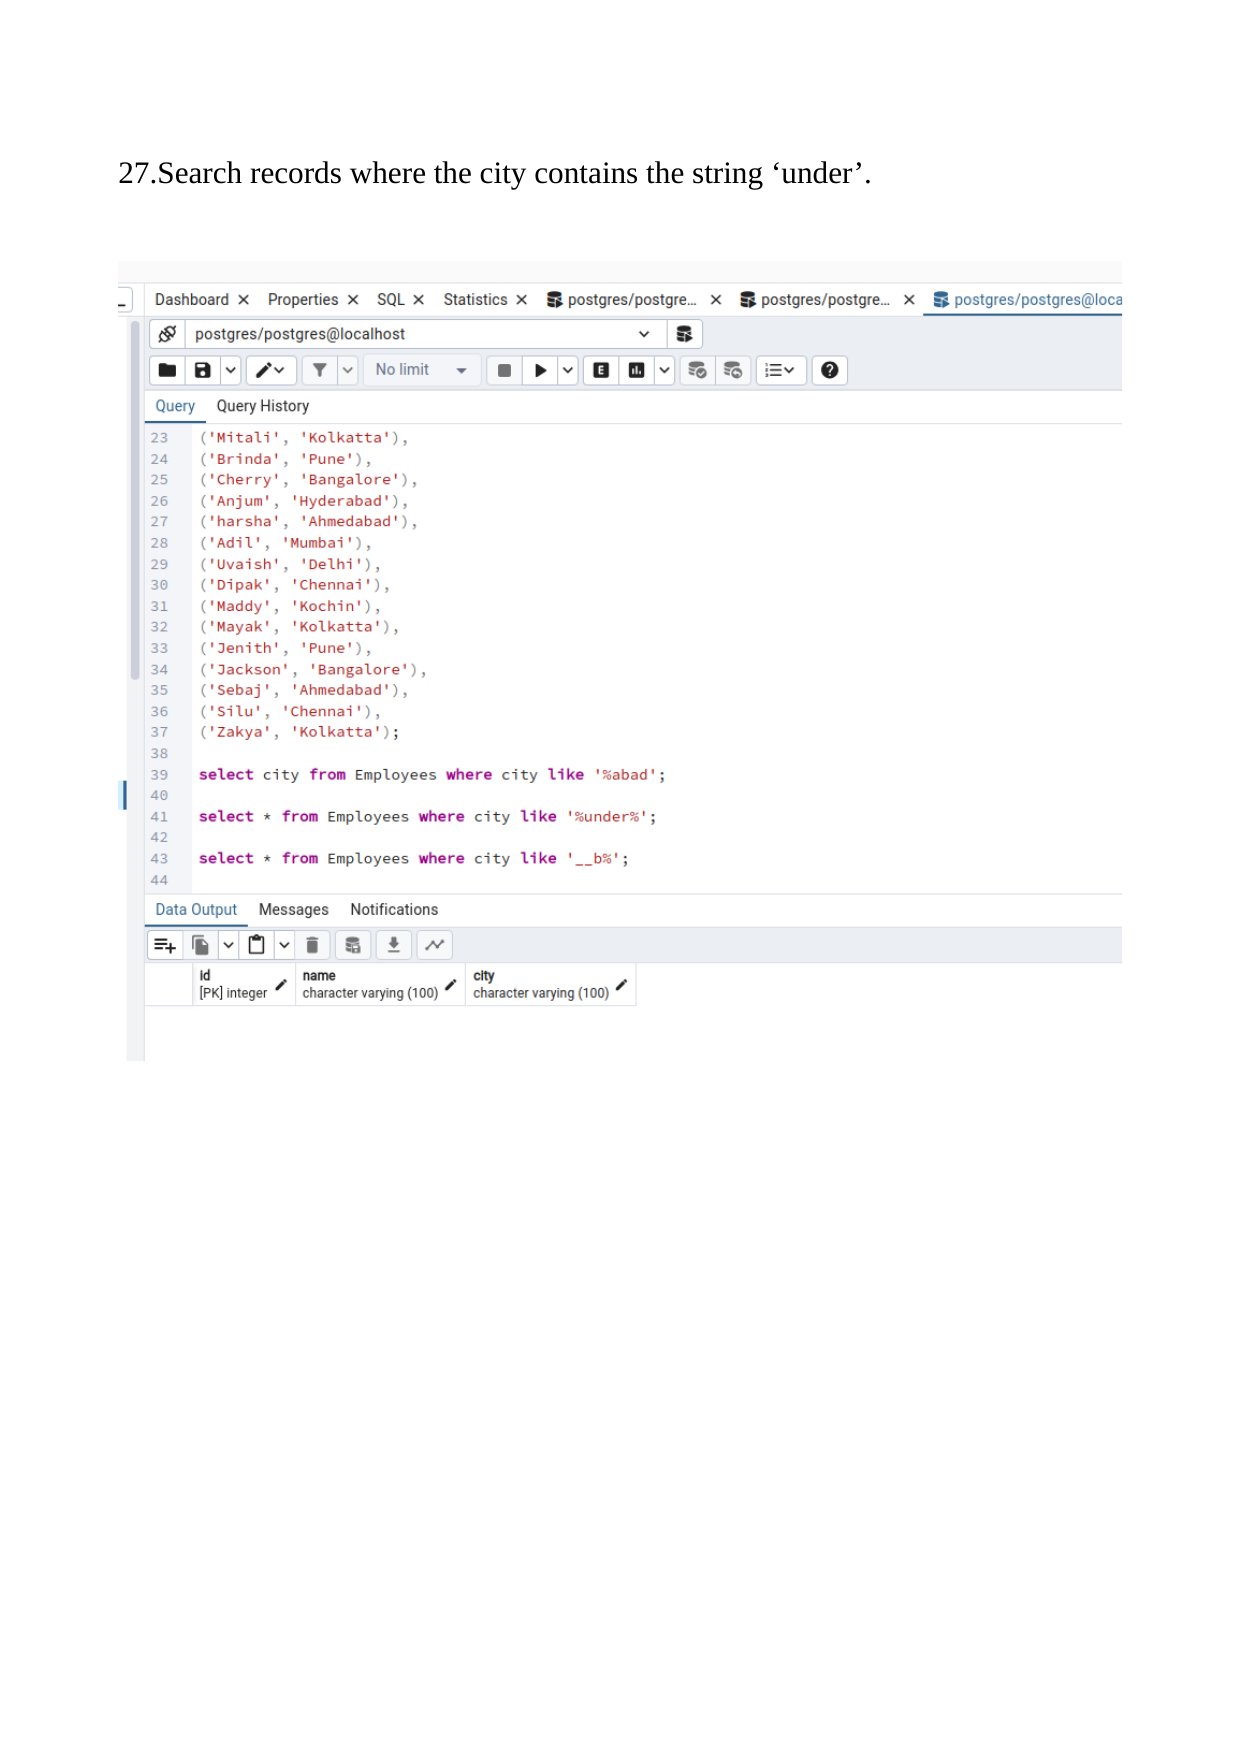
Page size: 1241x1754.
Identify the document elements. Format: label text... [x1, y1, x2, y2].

picture [118, 261, 1123, 1061]
text 27.Search records where the city contains the string ‘under’. [118, 154, 1122, 190]
